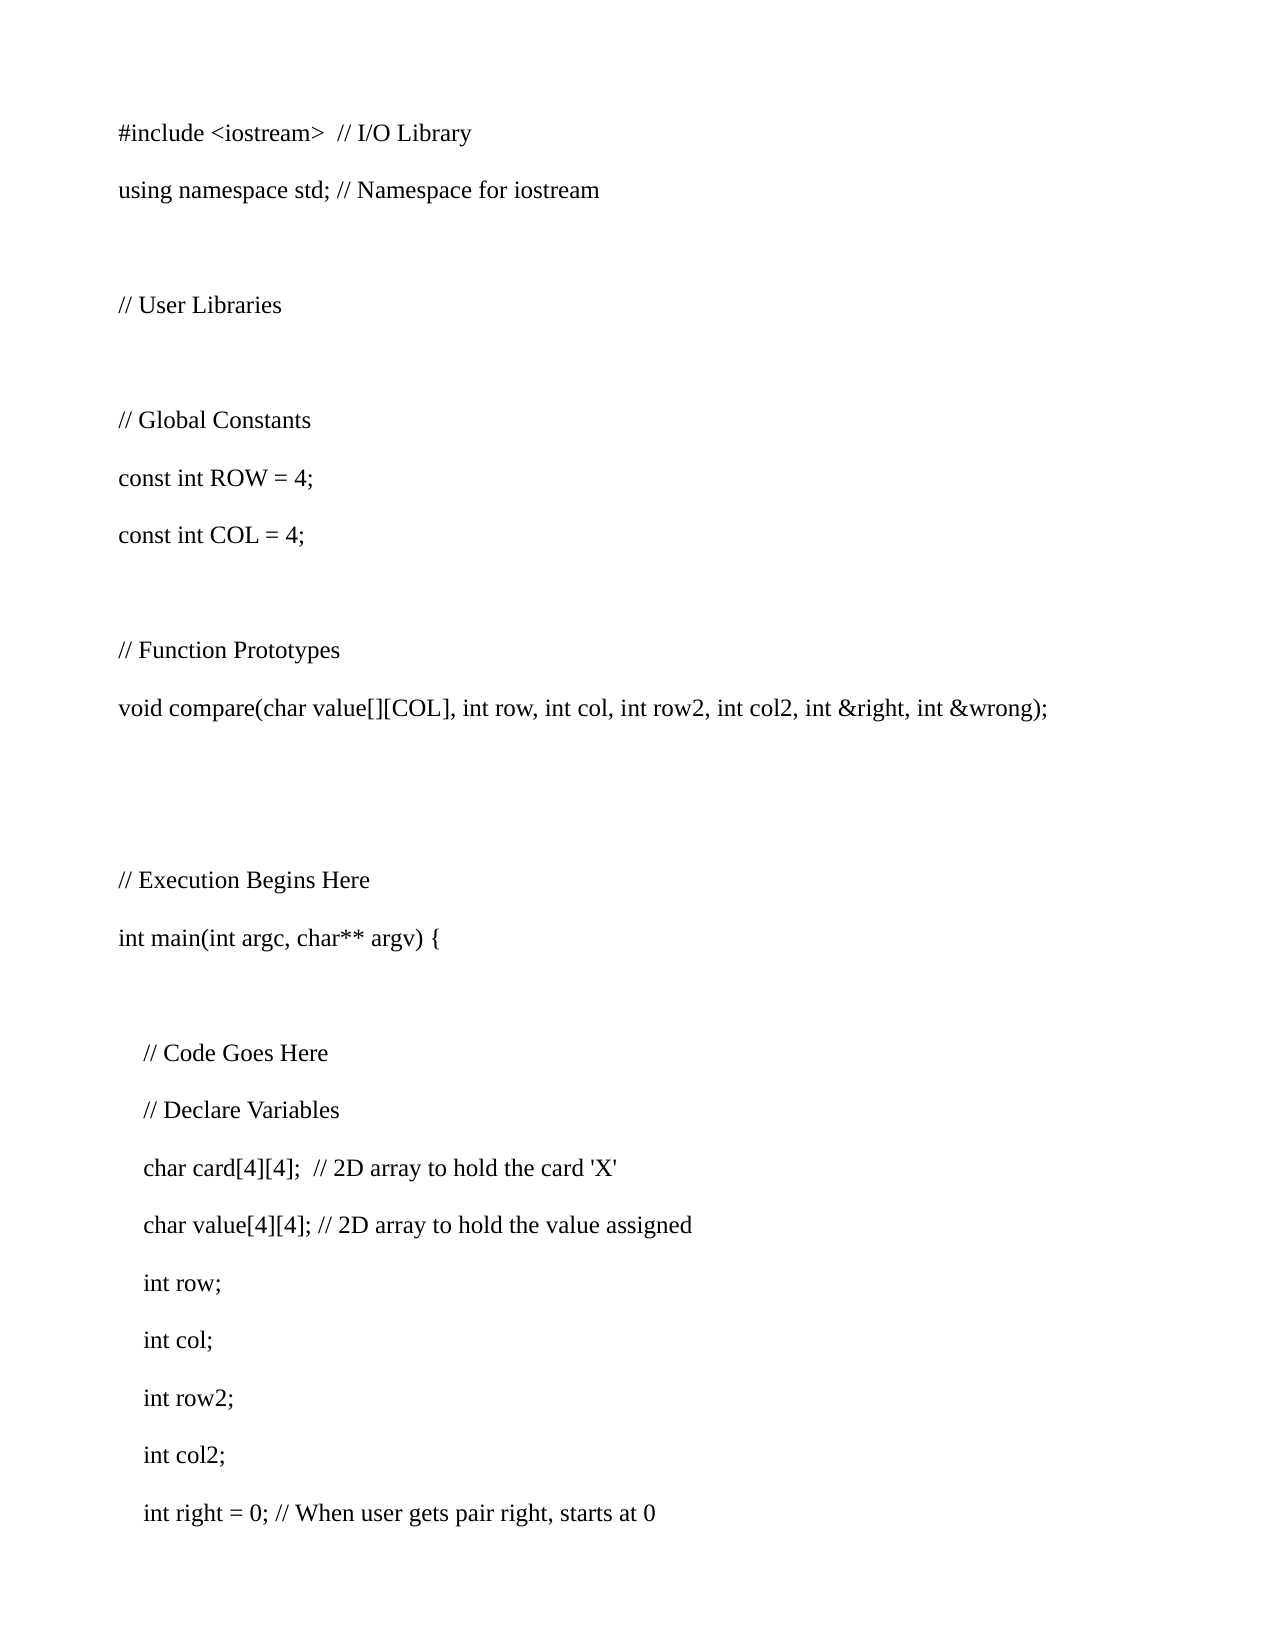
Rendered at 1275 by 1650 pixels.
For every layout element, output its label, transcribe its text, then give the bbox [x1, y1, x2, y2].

text int main(int argc, char** argv) { [118, 923, 1157, 952]
text #include <iostream> // I/O Library [118, 118, 1157, 147]
text int right = 0; // When user gets pair right, starts at 0 [118, 1498, 1157, 1527]
text // Function Prototypes [118, 636, 1157, 664]
text // Global Constants [118, 406, 1157, 434]
text // Execution Begins Here [118, 866, 1157, 894]
text // User Libraries [118, 291, 1157, 319]
text using namespace std; // Namespace for iostream [118, 176, 1157, 204]
text const int COL = 4; [118, 521, 1157, 549]
text int col2; [118, 1441, 1157, 1469]
text int row2; [118, 1383, 1157, 1412]
text int col; [118, 1326, 1157, 1354]
text char value[4][4]; // 2D array to hold the value assigned [118, 1211, 1157, 1239]
text int row; [118, 1268, 1157, 1297]
text // Declare Variables [118, 1096, 1157, 1124]
text // Code Goes Here [118, 1038, 1157, 1067]
text const int ROW = 4; [118, 463, 1157, 492]
text char card[4][4]; // 2D array to hold the card 'X' [118, 1153, 1157, 1182]
text void compare(char value[][COL], int row, int col, int row2, int col2, int &right, int &wrong); [118, 693, 1157, 722]
